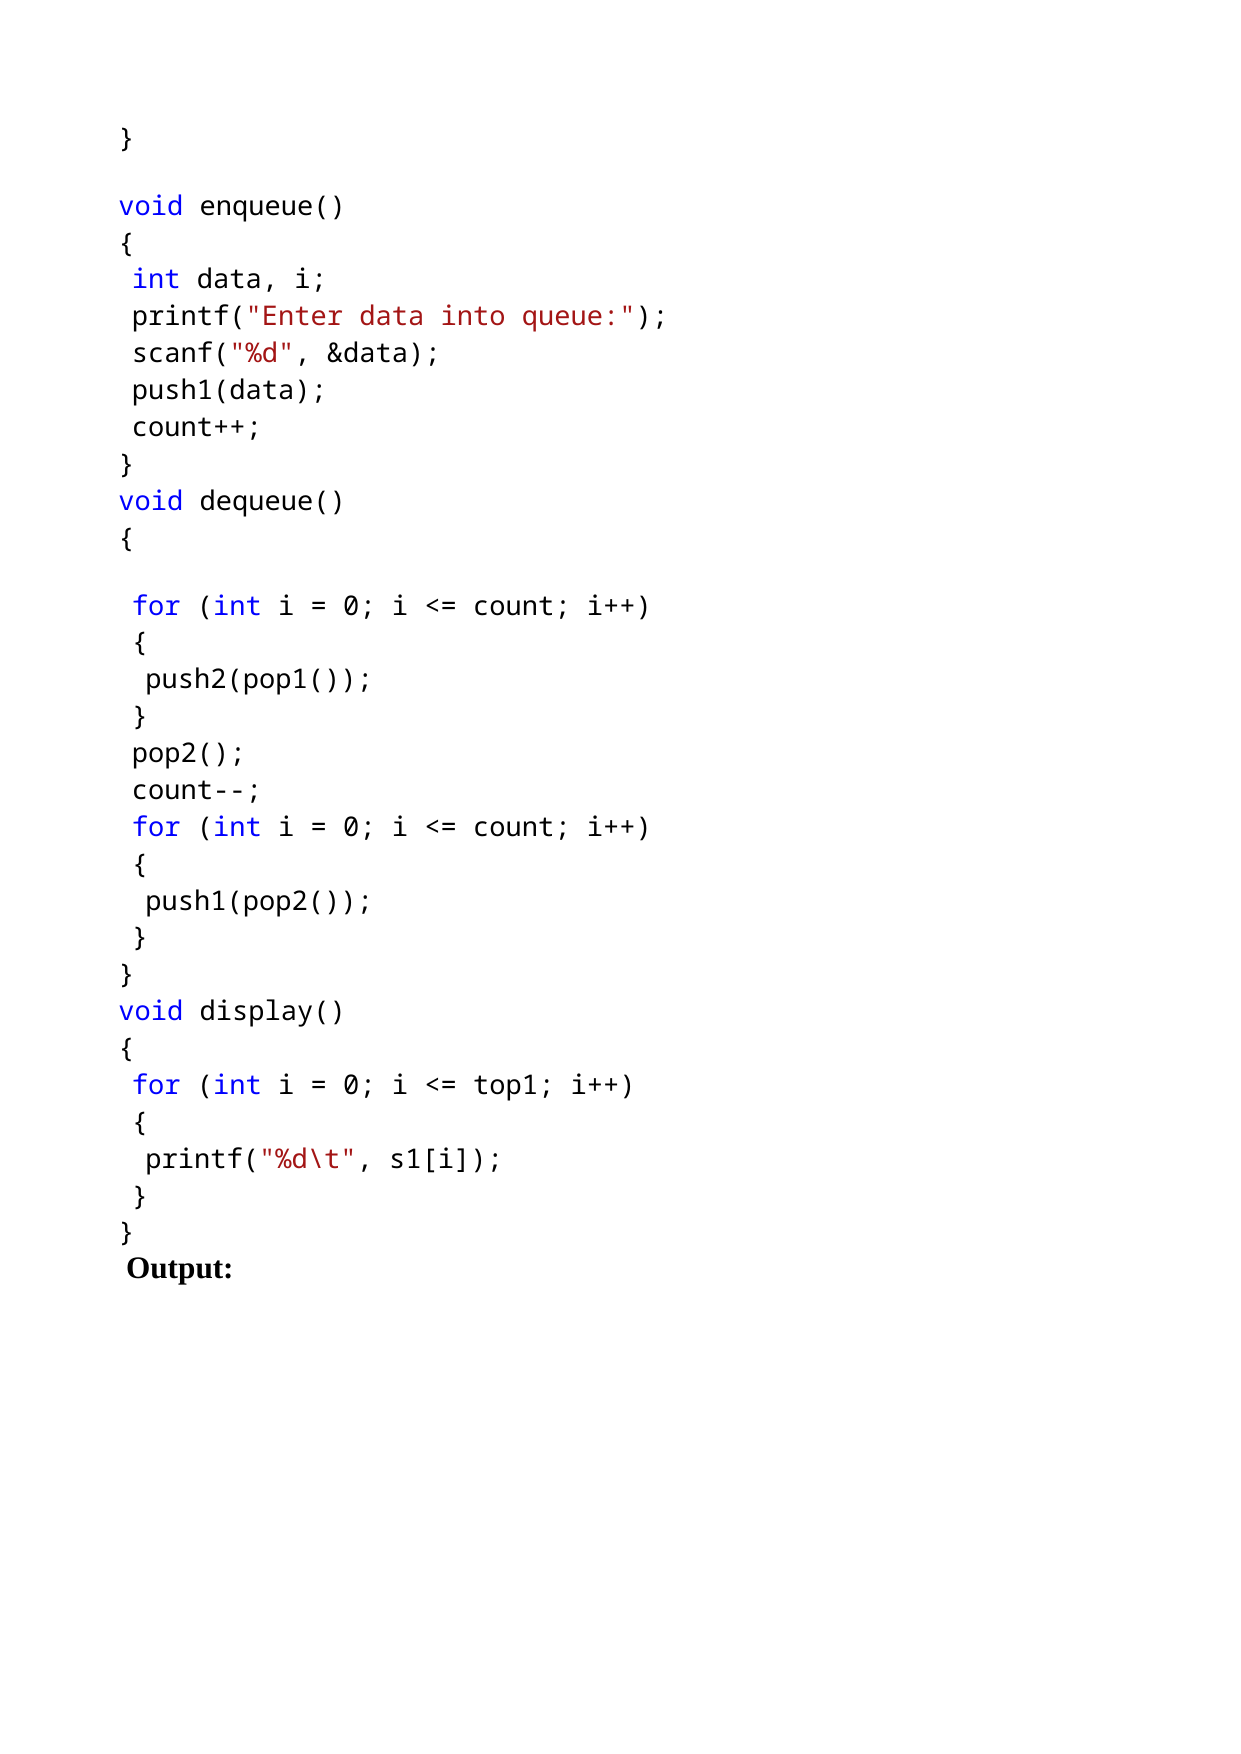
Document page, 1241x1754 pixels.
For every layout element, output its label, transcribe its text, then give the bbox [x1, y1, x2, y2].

text push1(pop2()); [118, 881, 1122, 918]
text } [118, 1176, 1122, 1213]
text } [118, 444, 1122, 481]
text } [118, 955, 1122, 992]
text scanf("%d", &data); [118, 334, 1122, 371]
text } [118, 697, 1122, 733]
text { [118, 518, 1122, 555]
text { [118, 1028, 1122, 1065]
text } [118, 918, 1122, 955]
text pop2(); [118, 733, 1122, 770]
text count--; [118, 770, 1122, 807]
text } [118, 1213, 1122, 1250]
text for (int i = 0; i <= count; i++) [118, 807, 1122, 844]
text for (int i = 0; i <= count; i++) [118, 586, 1122, 623]
text void enqueue() [118, 186, 1122, 223]
text printf("Enter data into queue:"); [118, 297, 1122, 334]
text void display() [118, 992, 1122, 1028]
text int data, i; [118, 260, 1122, 297]
text for (int i = 0; i <= top1; i++) [118, 1065, 1122, 1102]
text printf("%d\t", s1[i]); [118, 1139, 1122, 1176]
text { [118, 1102, 1122, 1139]
text Output: [118, 1250, 1122, 1286]
text { [118, 844, 1122, 881]
text count++; [118, 407, 1122, 444]
text push1(data); [118, 371, 1122, 407]
text { [118, 223, 1122, 260]
text void dequeue() [118, 481, 1122, 518]
text } [118, 118, 1122, 155]
text { [118, 623, 1122, 660]
text push2(pop1()); [118, 660, 1122, 697]
